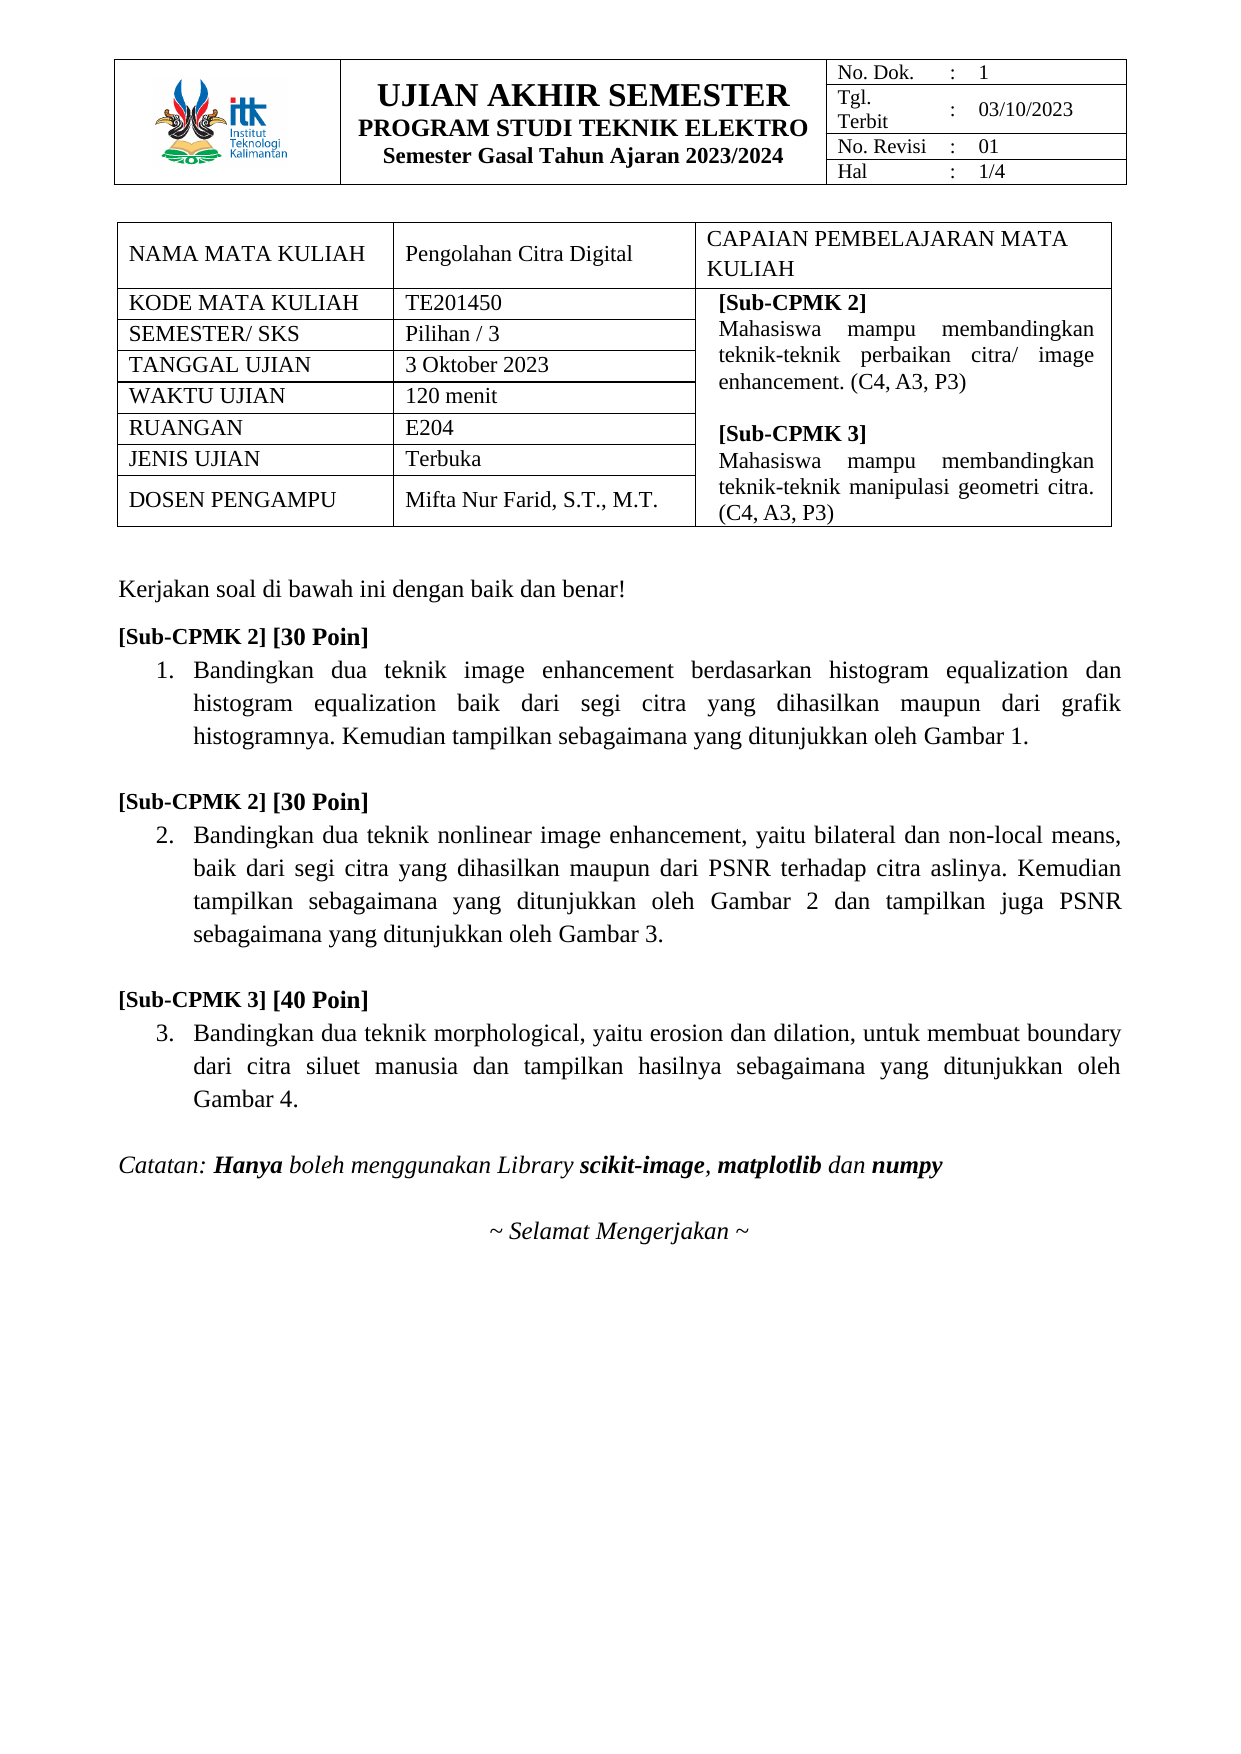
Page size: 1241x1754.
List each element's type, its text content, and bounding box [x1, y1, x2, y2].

table_cell SEMESTER/ SKS [118, 320, 393, 350]
list Bandingkan dua teknik image enhancement berdasarkan histogram equalization dan histogram equalization baik dari segi citra yang dihasilkan maupun dari grafik histogramnya. Kemudian tampilkan sebagaimana yang ditunjukkan oleh Gambar 1. [156, 655, 1122, 750]
text [Sub-CPMK 2] [30 Poin] [118, 622, 1122, 651]
text Catatan: Hanya boleh menggunakan Library scikit-image, matplotlib dan numpy [118, 1150, 1122, 1179]
table_cell TE201450 [394, 289, 695, 319]
table_header CAPAIAN PEMBELAJARAN MATA KULIAH [696, 223, 1111, 288]
table_cell RUANGAN [118, 414, 393, 444]
list Bandingkan dua teknik morphological, yaitu erosion dan dilation, untuk membuat boundary dari citra siluet manusia dan tampilkan hasilnya sebagaimana yang ditunjukkan oleh Gambar 4. [156, 1018, 1122, 1113]
list Bandingkan dua teknik nonlinear image enhancement, yaitu bilateral dan non-local means, baik dari segi citra yang dihasilkan maupun dari PSNR terhadap citra aslinya. Kemudian tampilkan sebagaimana yang ditunjukkan oleh Gambar 2 dan tampilkan juga PSNR sebagaimana yang ditunjukkan oleh Gambar 3. [156, 820, 1122, 948]
table_cell Mifta Nur Farid, S.T., M.T. [394, 476, 695, 526]
table_header NAMA MATA KULIAH [118, 223, 393, 288]
table_cell WAKTU UJIAN [118, 383, 393, 413]
table_cell E204 [394, 414, 695, 444]
table_cell Terbuka [394, 445, 695, 475]
table_cell 120 menit [394, 383, 695, 413]
picture [152, 77, 290, 167]
table_cell Pilihan / 3 [394, 320, 695, 350]
table_cell TANGGAL UJIAN [118, 351, 393, 381]
table_cell [Sub-CPMK 2] Mahasiswa mampu membandingkan teknik-teknik perbaikan citra/ image enhancement. (C4, A3, P3) [Sub-CPMK 3] Mahasiswa mampu membandingkan teknik-teknik manipulasi geometri citra. (C4, A3, P3) [696, 289, 1111, 526]
table_cell DOSEN PENGAMPU [118, 476, 393, 526]
text ~ Selamat Mengerjakan ~ [118, 1216, 1122, 1245]
text [Sub-CPMK 3] [40 Poin] [118, 985, 1122, 1014]
table_header Pengolahan Citra Digital [394, 223, 695, 288]
table_cell JENIS UJIAN [118, 445, 393, 475]
text Kerjakan soal di bawah ini dengan baik dan benar! [118, 574, 1122, 603]
text [Sub-CPMK 2] [30 Poin] [118, 787, 1122, 816]
table_cell 3 Oktober 2023 [394, 351, 695, 381]
table_cell KODE MATA KULIAH [118, 289, 393, 319]
